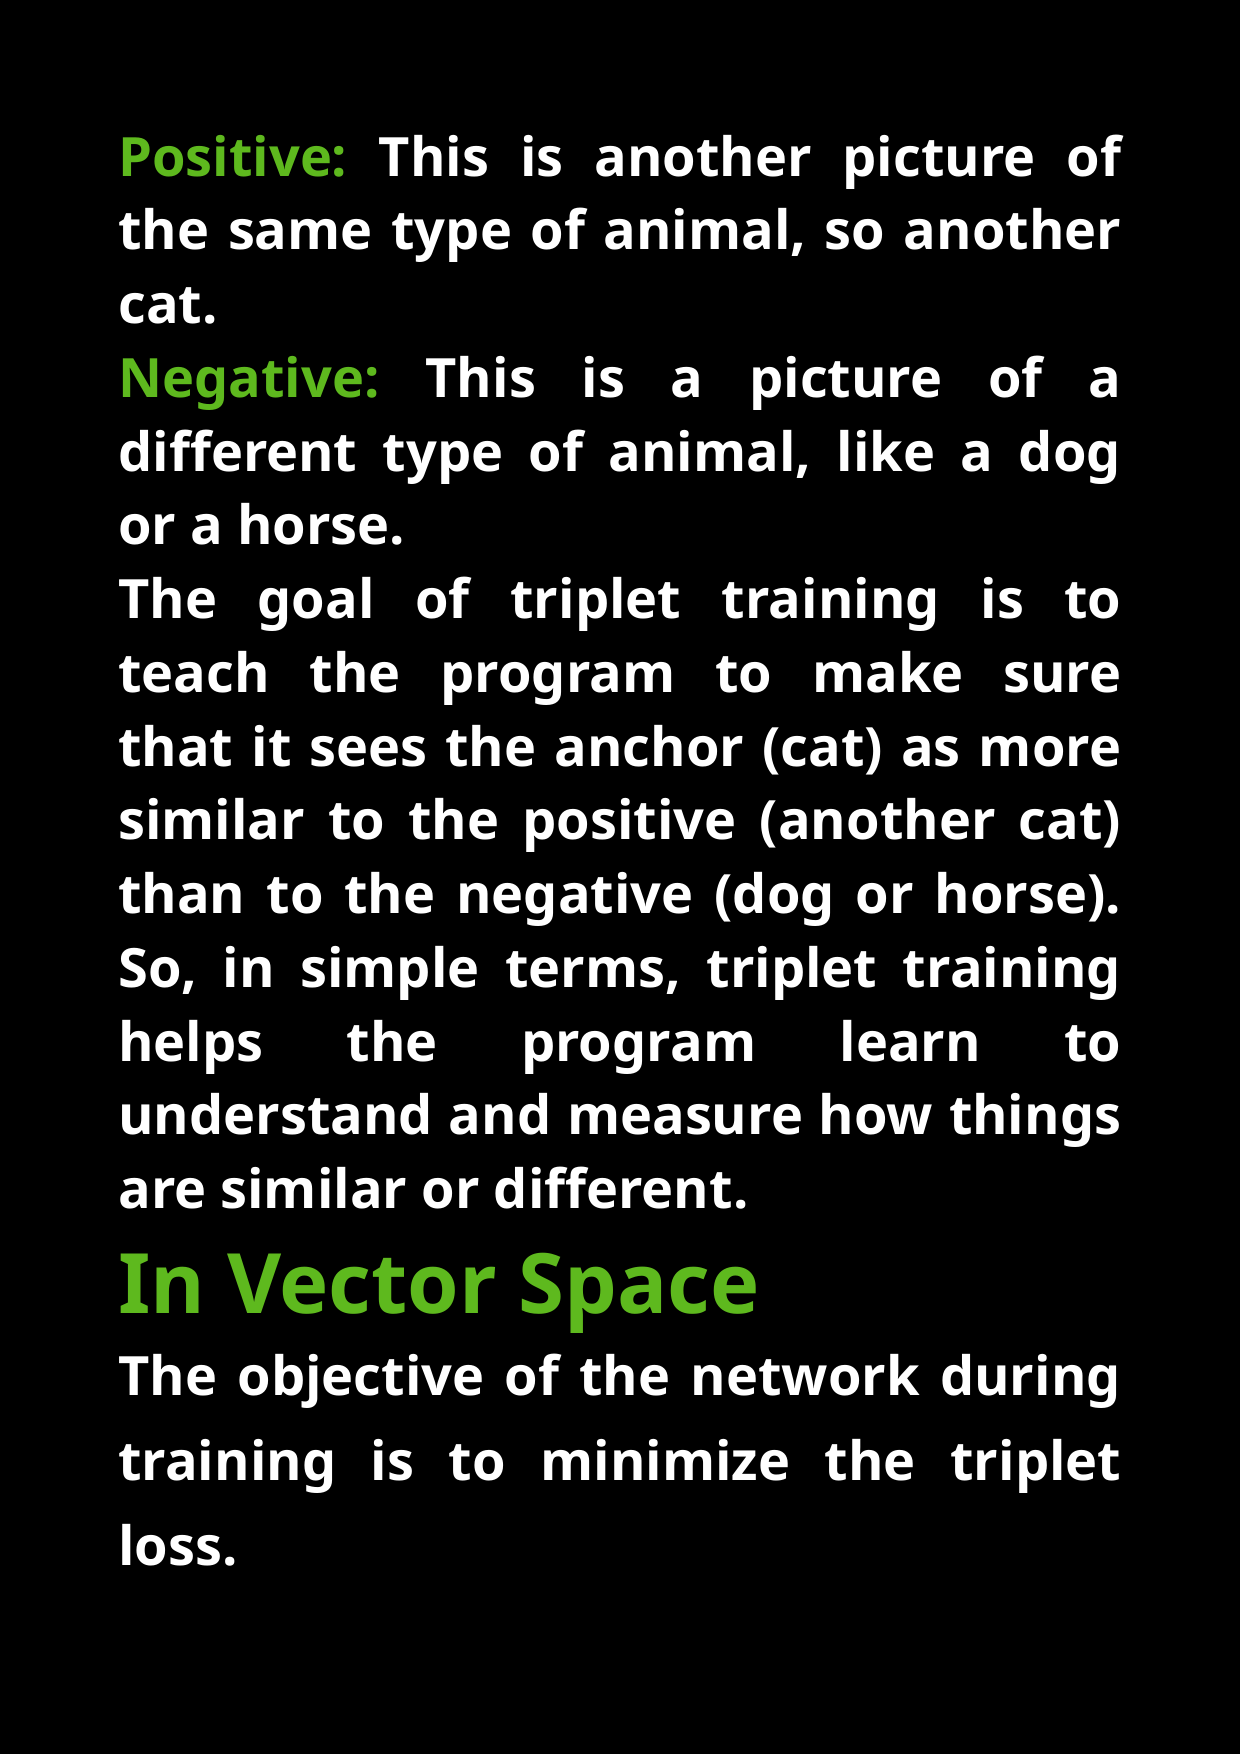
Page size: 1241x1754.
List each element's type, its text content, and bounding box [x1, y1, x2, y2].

text The goal of triplet training is to teach the program to make sure that it sees the anchor (cat) as more similar to the positive (another cat) than to the negative (dog or horse). So, in simple terms, triplet training helps the program learn to understand and measure how things are similar or different. [118, 561, 1122, 1224]
text Negative: This is a picture of a different type of animal, like a dog or a horse. [118, 339, 1122, 561]
text In Vector Space [118, 1224, 1122, 1338]
text The objective of the network during training is to minimize the triplet loss. [118, 1338, 1122, 1581]
text Positive: This is another picture of the same type of animal, so another cat. [118, 118, 1122, 339]
